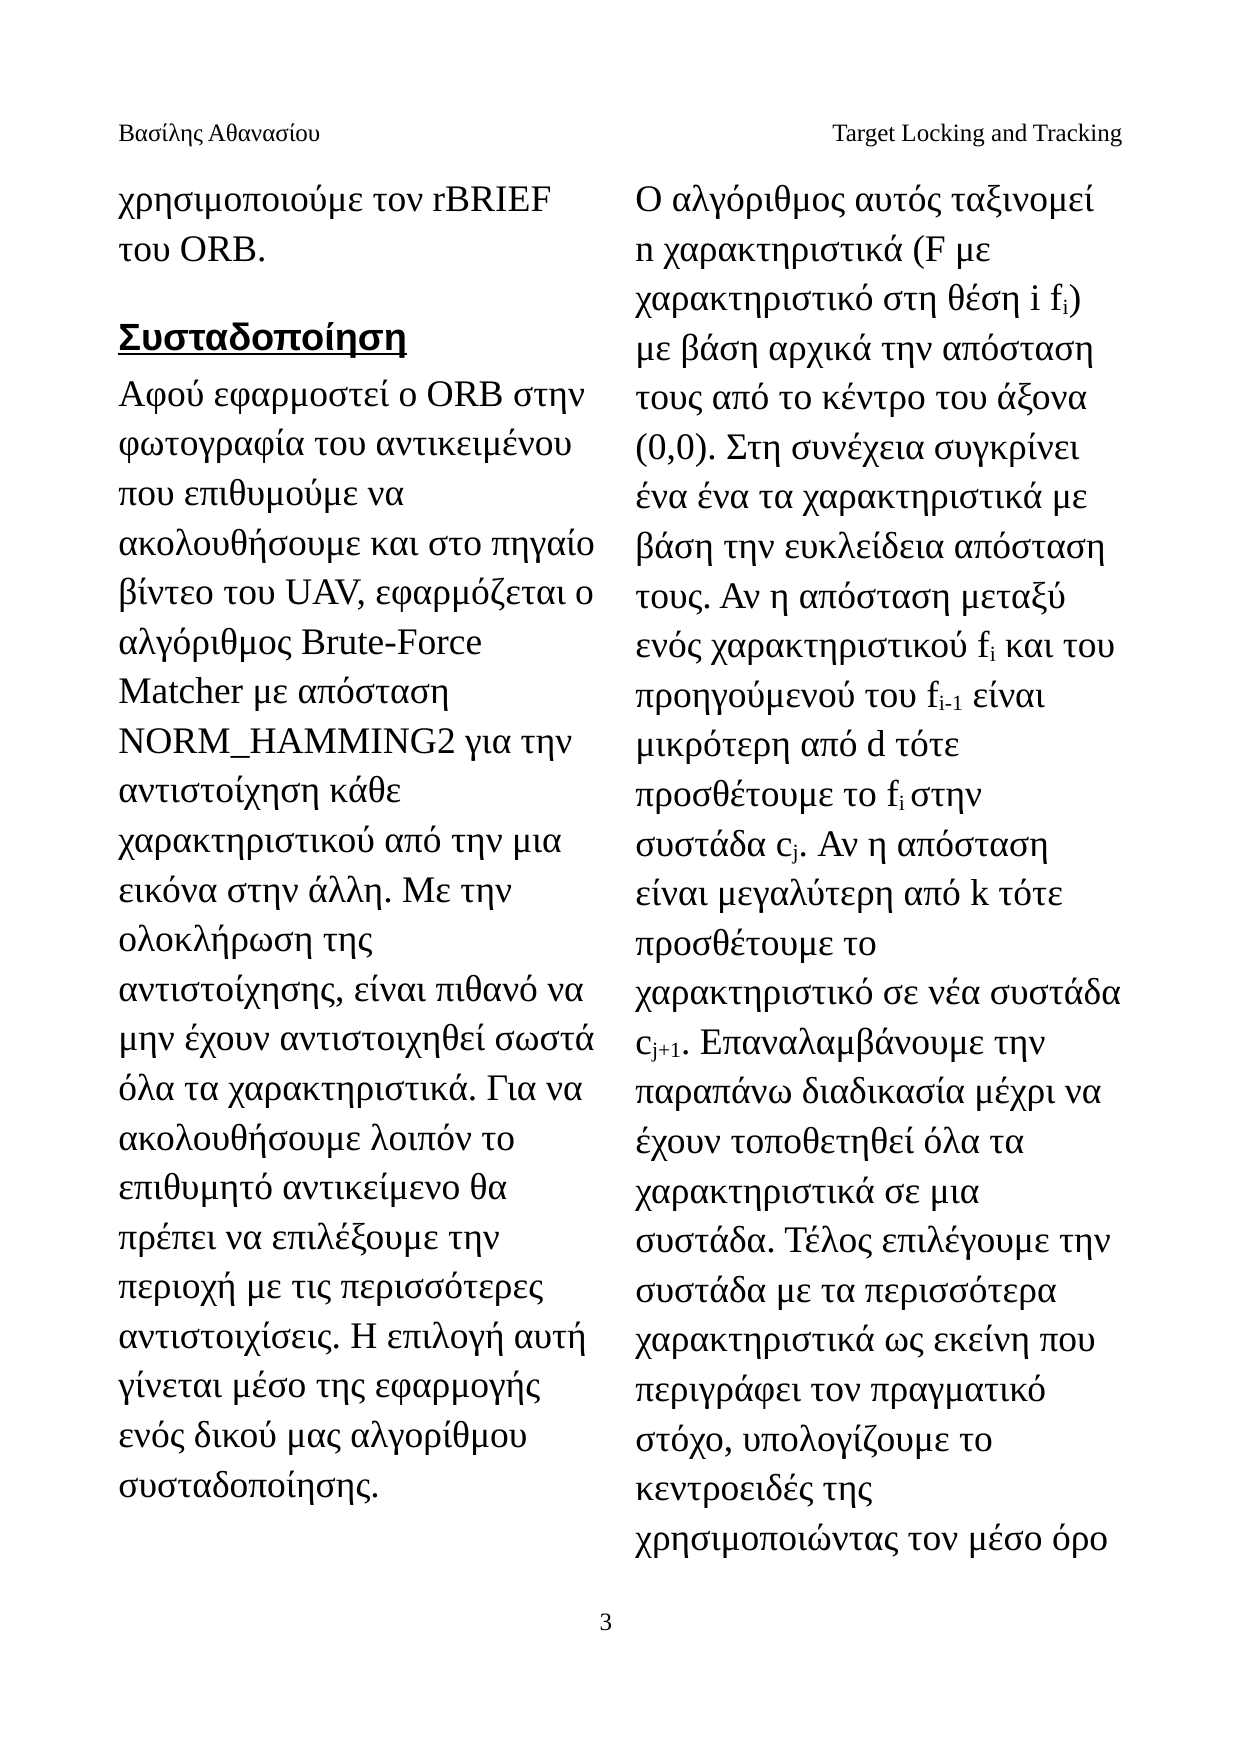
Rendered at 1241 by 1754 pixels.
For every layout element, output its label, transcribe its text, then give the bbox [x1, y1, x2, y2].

text χρησιμοποιούμε τον rBRIEF του ORB. [118, 176, 605, 269]
subtitle Συσταδοποίηση [118, 315, 605, 359]
text Αφού εφαρμοστεί ο ORB στην φωτογραφία του αντικειμένου που επιθυμούμε να ακολουθήσουμε και στο πηγαίο βίντεο του UAV, εφαρμόζεται ο αλγόριθμος Brute-Force Matcher με απόσταση NORM_HAMMING2 για την αντιστοίχηση κάθε χαρακτηριστικού από την μια εικόνα στην άλλη. Με την ολοκλήρωση της αντιστοίχησης, είναι πιθανό να μην έχουν αντιστοιχηθεί σωστά όλα τα χαρακτηριστικά. Για να ακολουθήσουμε λοιπόν το επιθυμητό αντικείμενο θα πρέπει να επιλέξουμε την περιοχή με τις περισσότερες αντιστοιχίσεις. Η επιλογή αυτή γίνεται μέσο της εφαρμογής ενός δικού μας αλγορίθμου συσταδοποίησης. [118, 371, 605, 1505]
text Ο αλγόριθμος αυτός ταξινομεί n χαρακτηριστικά (F με χαρακτηριστικό στη θέση i fi) με βάση αρχικά την απόσταση τους από το κέντρο του άξονα (0,0). Στη συνέχεια συγκρίνει ένα ένα τα χαρακτηριστικά με βάση την ευκλείδεια απόσταση τους. Αν η απόσταση μεταξύ ενός χαρακτηριστικού fi και του προηγούμενού του fi-1 είναι μικρότερη από d τότε προσθέτουμε το fi στην συστάδα cj. Αν η απόσταση είναι μεγαλύτερη από k τότε προσθέτουμε το χαρακτηριστικό σε νέα συστάδα cj+1. Επαναλαμβάνουμε την παραπάνω διαδικασία μέχρι να έχουν τοποθετηθεί όλα τα χαρακτηριστικά σε μια συστάδα. Τέλος επιλέγουμε την συστάδα με τα περισσότερα χαρακτηριστικά ως εκείνη που περιγράφει τον πραγματικό στόχο, υπολογίζουμε το κεντροειδές της χρησιμοποιώντας τον μέσο όρο [635, 176, 1122, 1558]
